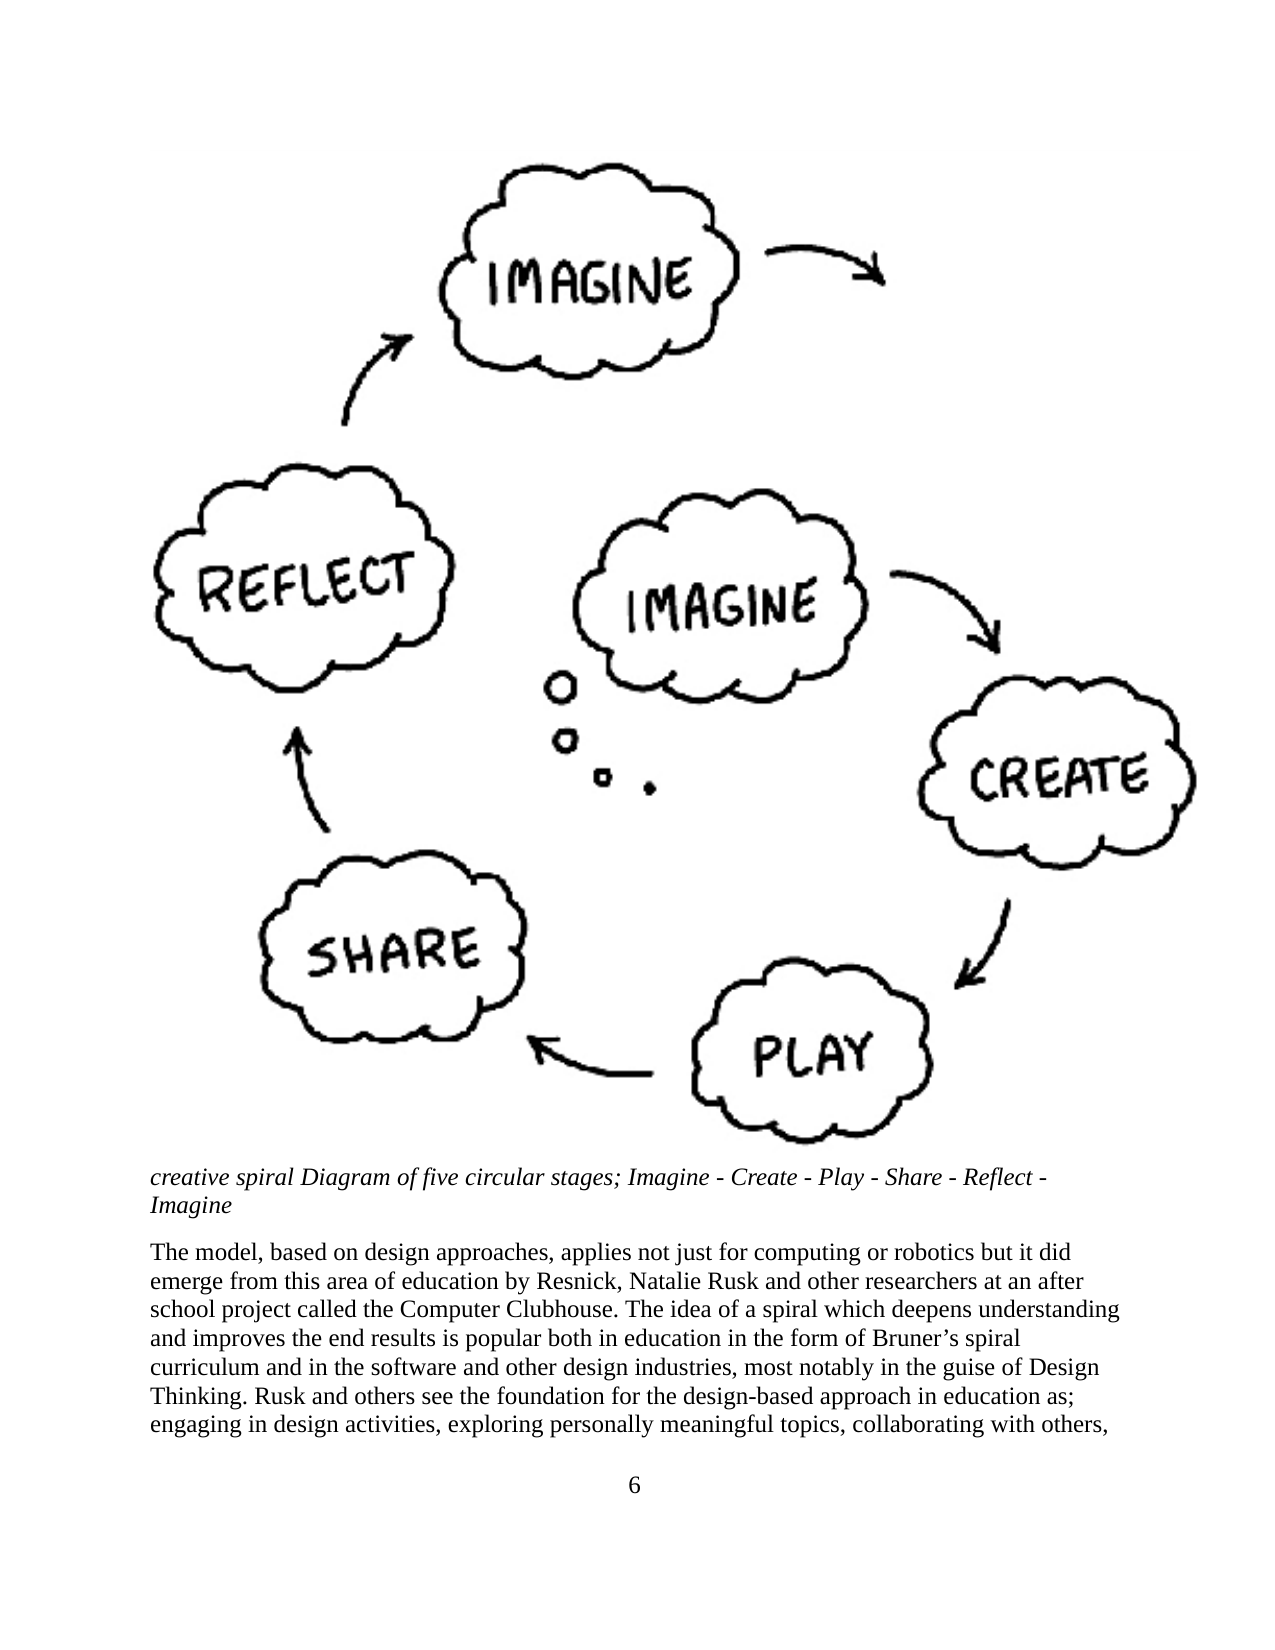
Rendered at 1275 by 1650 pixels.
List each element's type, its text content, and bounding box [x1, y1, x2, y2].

picture [150, 150, 1200, 1157]
text The model, based on design approaches, applies not just for computing or robotics but it did emerge from this area of education by Resnick, Natalie Rusk and other researchers at an after school project called the Computer Clubhouse. The idea of a spiral which deepens understanding and improves the end results is popular both in education in the form of Bruner’s spiral curriculum and in the software and other design industries, most notably in the guise of Design Thinking. Rusk and others see the foundation for the design-based approach in education as; engaging in design activities, exploring personally meaningful topics, collaborating with others, [150, 1237, 1125, 1438]
text creative spiral Diagram of five circular stages; Imagine - Create - Play - Share - Reflect - Imagine [150, 1157, 1125, 1219]
